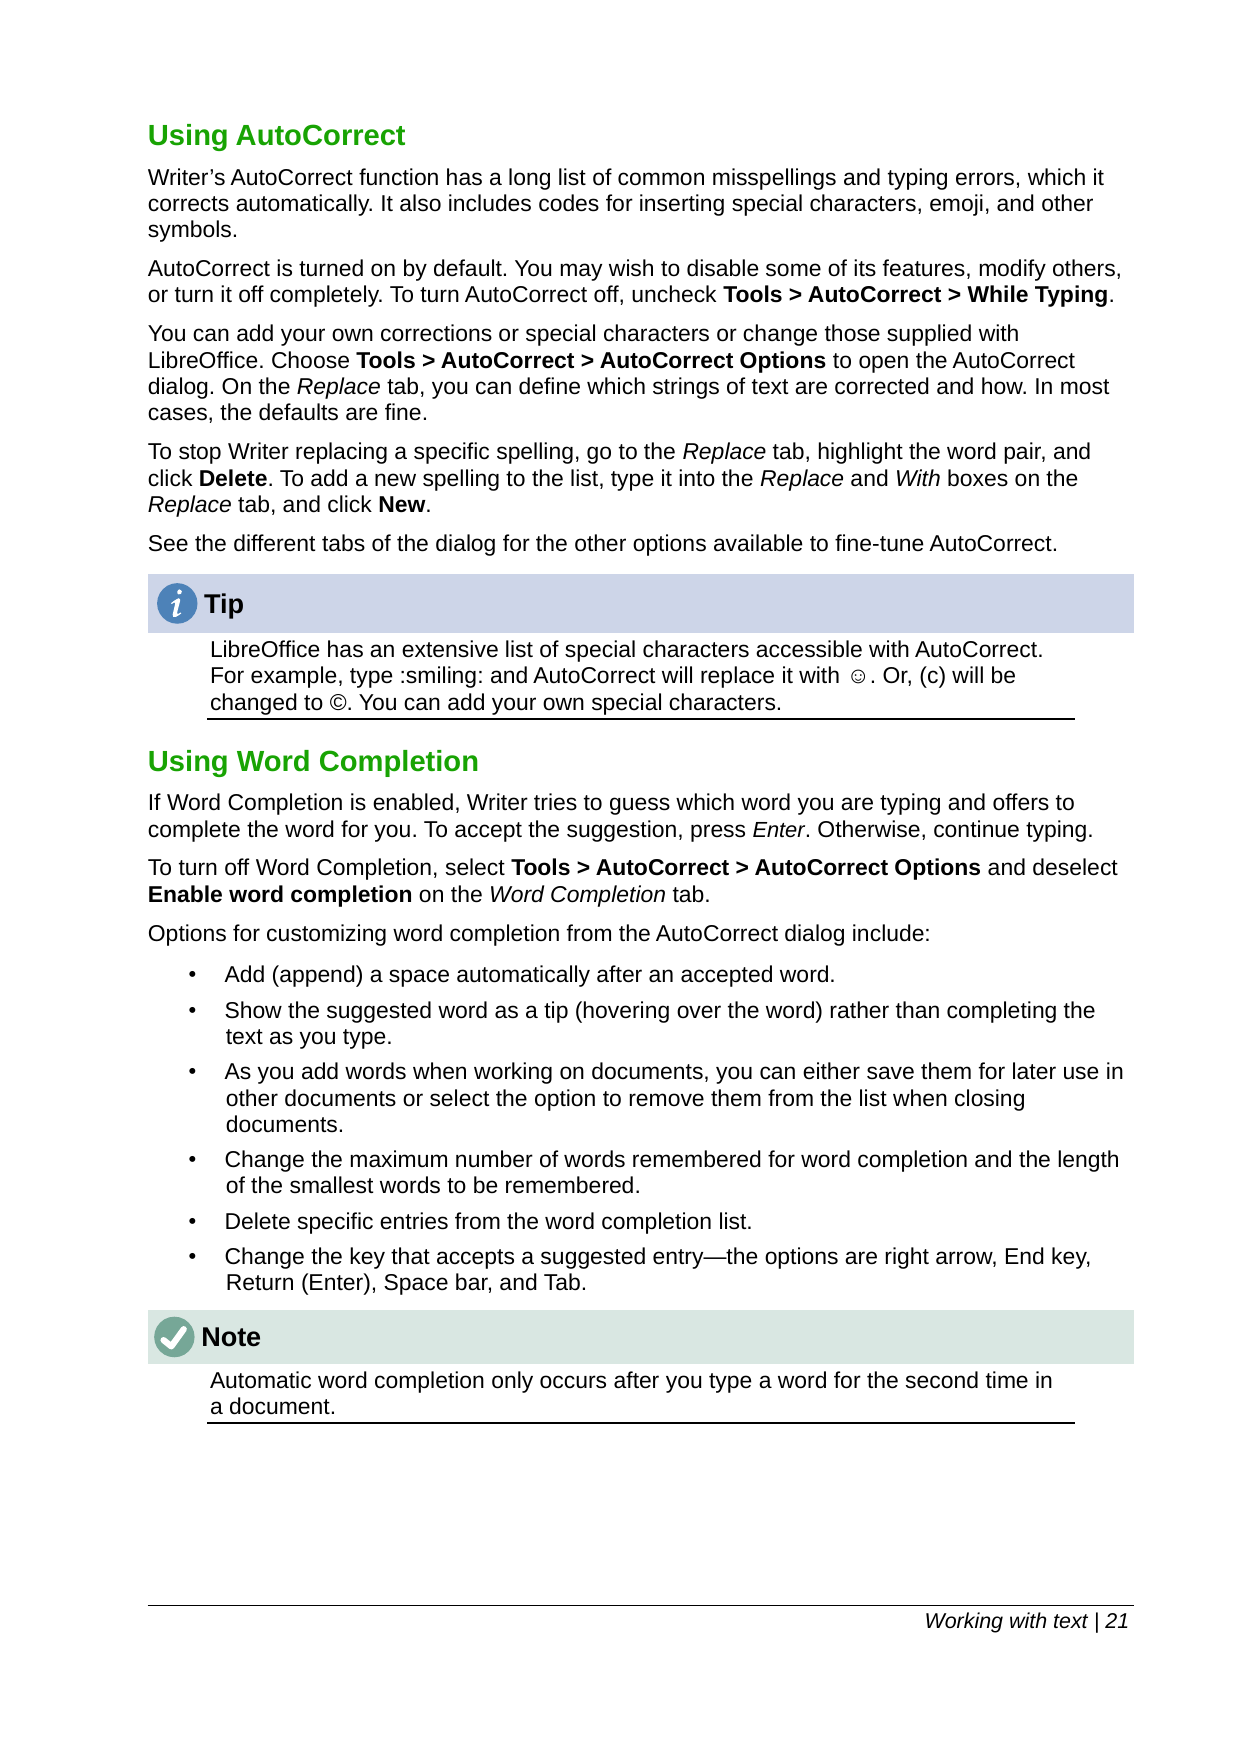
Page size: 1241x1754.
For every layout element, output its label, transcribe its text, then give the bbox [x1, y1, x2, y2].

text To turn off Word Completion, select Tools > AutoCorrect > AutoCorrect Options and deselect Enable word completion on the Word Completion tab. [148, 854, 1134, 907]
list Delete specific entries from the word completion list. [185, 1205, 1134, 1234]
list Show the suggested word as a tip (hovering over the word) rather than completing the text as you type. [185, 994, 1134, 1049]
subtitle Using Word Completion [148, 744, 1134, 777]
subtitle Note [148, 1310, 1134, 1364]
text LibreOffice has an extensive list of special characters accessible with AutoCorrect. For example, type :smiling: and AutoCorrect will replace it with ☺. Or, (c) will be changed to ©. You can add your own special characters. [207, 633, 1075, 718]
text Writer’s AutoCorrect function has a long list of common misspellings and typing errors, which it corrects automatically. It also includes codes for inserting special characters, emoji, and other symbols. [148, 163, 1134, 242]
list Add (append) a space automatically after an accepted word. [185, 958, 1134, 988]
subtitle Tip [148, 574, 1134, 633]
subtitle Using AutoCorrect [148, 118, 1134, 152]
list Change the maximum number of words remembered for word completion and the length of the smallest words to be remembered. [185, 1143, 1134, 1199]
text AutoCorrect is turned on by default. You may wish to disable some of its features, modify others, or turn it off completely. To turn AutoCorrect off, uncheck Tools > AutoCorrect > While Typing. [148, 255, 1134, 308]
text Automatic word completion only occurs after you type a word for the second time in a document. [207, 1364, 1075, 1422]
list As you add words when working on documents, you can either save them for later use in other documents or select the option to remove them from the list when closing documents. [185, 1055, 1134, 1137]
text To stop Writer replacing a specific spelling, go to the Replace tab, highlight the word pair, and click Delete. To add a new spelling to the list, type it into the Replace and With boxes on the Replace tab, and click New. [148, 438, 1134, 517]
text You can add your own corrections or special characters or change those supplied with LibreOffice. Choose Tools > AutoCorrect > AutoCorrect Options to open the AutoCorrect dialog. On the Replace tab, you can define which strings of text are corrected and how. In most cases, the defaults are fine. [148, 320, 1134, 426]
list Change the key that accepts a suggested entry—the options are right arrow, End key, Return (Enter), Space bar, and Tab. [185, 1240, 1134, 1298]
text See the different tabs of the dialog for the other options available to fine-tune AutoCorrect. [148, 530, 1134, 556]
text Options for customizing word completion from the AutoCorrect dialog include: [148, 919, 1134, 946]
text If Word Completion is enabled, Writer tries to guess which word you are typing and offers to complete the word for you. To accept the suggestion, press Enter. Otherwise, continue typing. [148, 789, 1134, 842]
